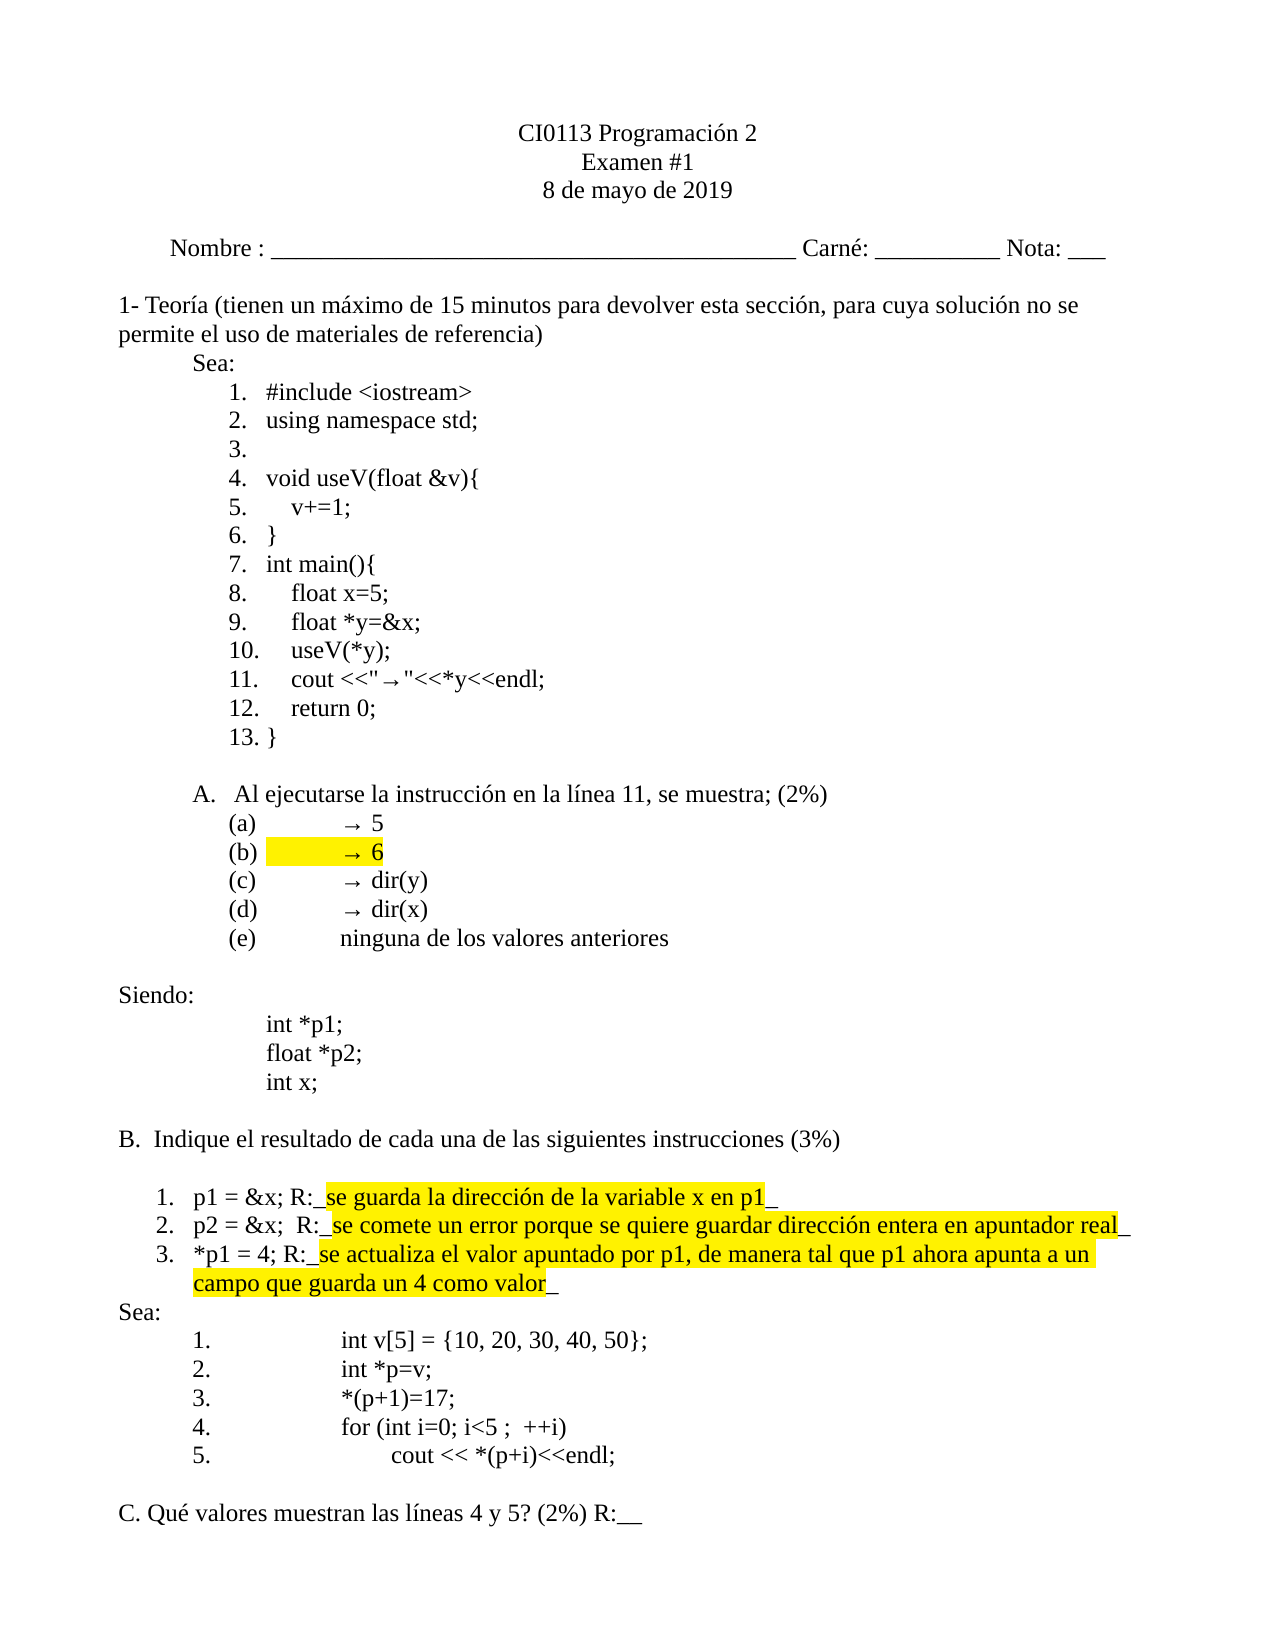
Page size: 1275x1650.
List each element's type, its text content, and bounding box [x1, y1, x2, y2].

list for (int i=0; i<5 ; ++i) [192, 1412, 1157, 1441]
list } [228, 521, 1157, 549]
list → dir(x) [228, 894, 1157, 923]
list return 0; [228, 693, 1157, 722]
list p2 = &x; R:_se comete un error porque se quiere guardar dirección entera en apuntador real_ [156, 1211, 1157, 1239]
list int v[5] = {10, 20, 30, 40, 50}; [192, 1326, 1157, 1354]
list float *y=&x; [228, 607, 1157, 636]
list } [228, 722, 1157, 751]
list *(p+1)=17; [192, 1383, 1157, 1412]
list → 6 [228, 837, 1157, 866]
text Examen #1 [118, 147, 1157, 176]
text 8 de mayo de 2019 [118, 176, 1157, 204]
list #include <iostream> [228, 377, 1157, 406]
list v+=1; [228, 492, 1157, 521]
list void useV(float &v){ [228, 463, 1157, 492]
list ninguna de los valores anteriores [228, 923, 1157, 952]
text float *p2; [266, 1038, 1157, 1067]
list → 5 [228, 808, 1157, 837]
list p1 = &x; R:_se guarda la dirección de la variable x en p1_ [156, 1182, 1157, 1211]
text Sea: [118, 1297, 1157, 1326]
text int *p1; [192, 1009, 1157, 1038]
text B. Indique el resultado de cada una de las siguientes instrucciones (3%) [118, 1124, 1157, 1153]
text Nombre : __________________________________________ Carné: __________ Nota: ___ [118, 233, 1157, 262]
list cout <<"→"<<*y<<endl; [228, 664, 1157, 693]
text CI0113 Programación 2 [118, 118, 1157, 147]
text A. Al ejecutarse la instrucción en la línea 11, se muestra; (2%) [192, 779, 1157, 808]
text 1- Teoría (tienen un máximo de 15 minutos para devolver esta sección, para cuya solución no se permite el uso de materiales de referencia) [118, 291, 1157, 348]
list float x=5; [228, 578, 1157, 607]
list useV(*y); [228, 636, 1157, 664]
list using namespace std; [228, 406, 1157, 434]
text Siendo: [118, 981, 1157, 1009]
text int x; [266, 1067, 1157, 1096]
list int *p=v; [192, 1354, 1157, 1383]
text Sea: [192, 348, 1157, 377]
text C. Qué valores muestran las líneas 4 y 5? (2%) R:__ [118, 1498, 1157, 1527]
list int main(){ [228, 549, 1157, 578]
list *p1 = 4; R:_se actualiza el valor apuntado por p1, de manera tal que p1 ahora apunta a un campo que guarda un 4 como valor_ [156, 1239, 1157, 1297]
list cout << *(p+i)<<endl; [192, 1441, 1157, 1469]
list → dir(y) [228, 866, 1157, 894]
